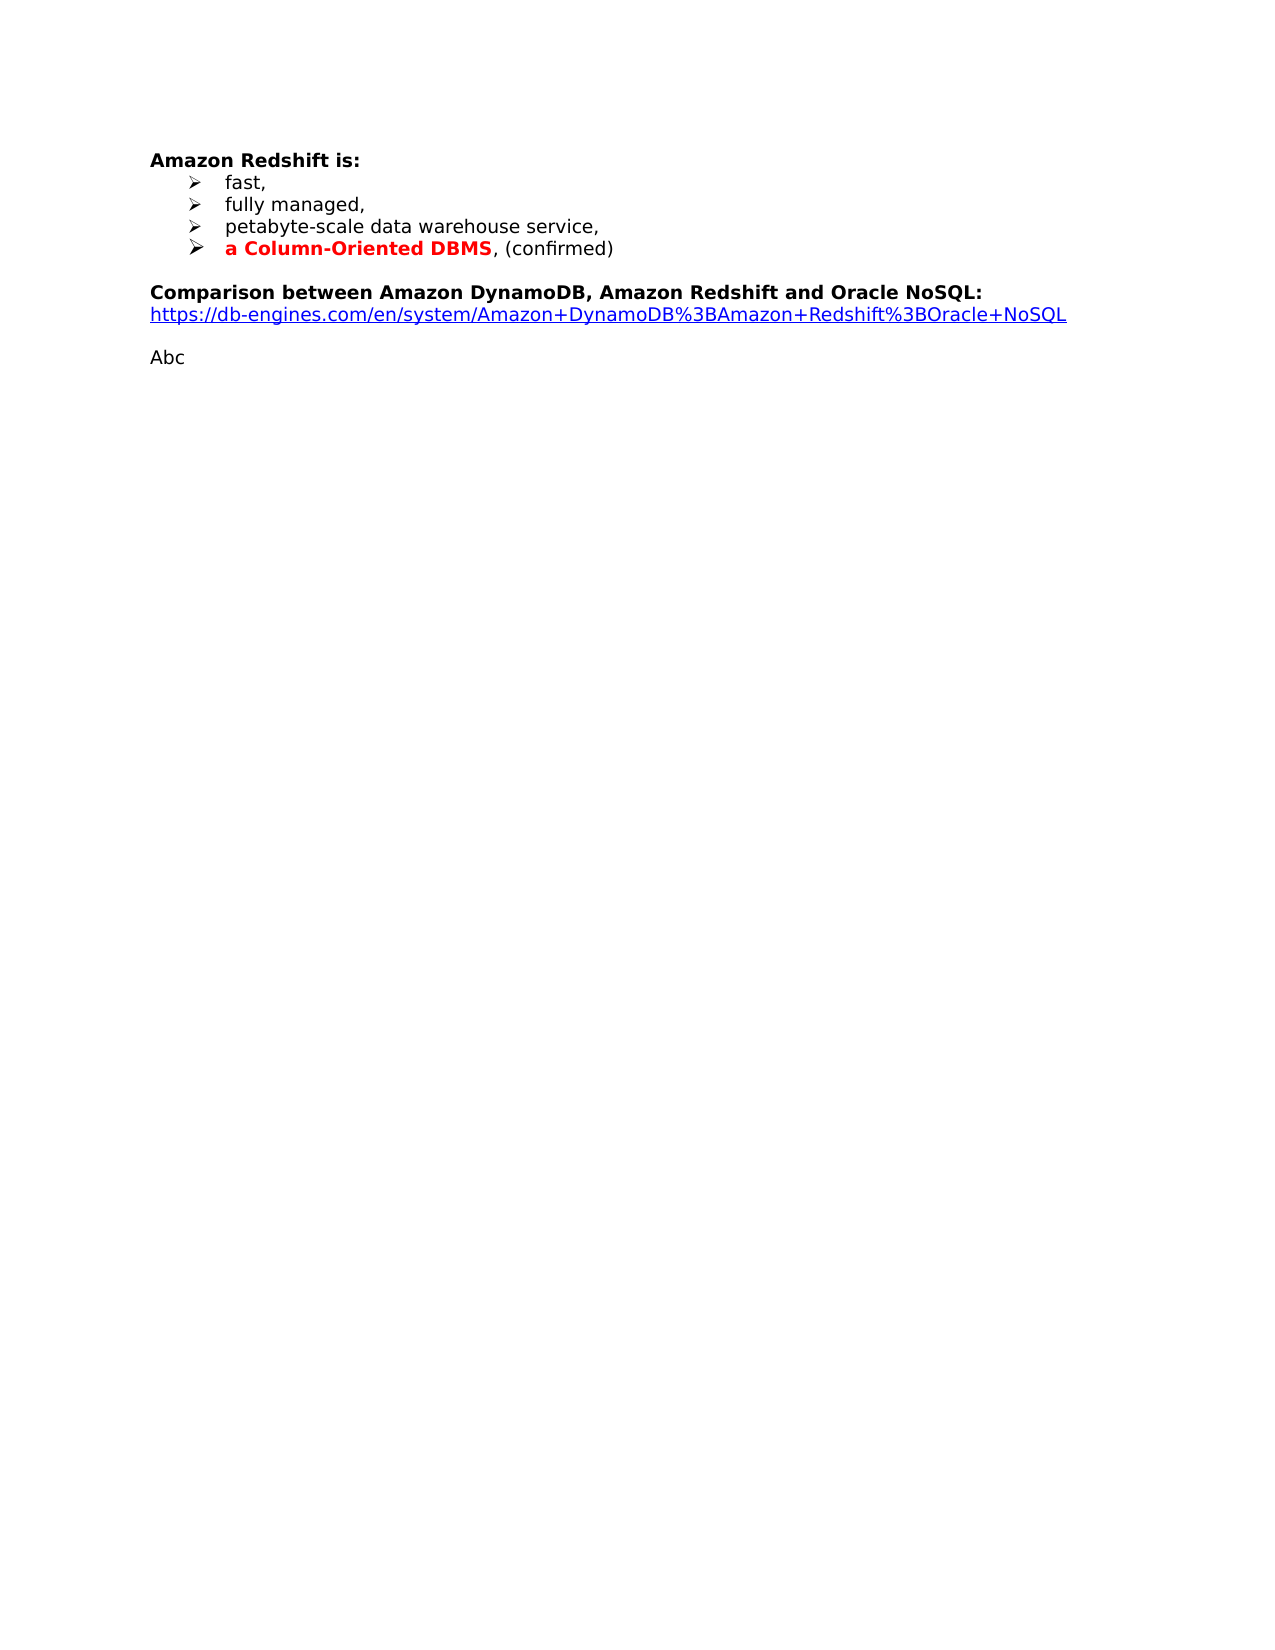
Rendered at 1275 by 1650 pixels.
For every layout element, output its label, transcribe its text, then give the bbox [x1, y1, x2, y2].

text Amazon Redshift is: [150, 150, 1125, 172]
list fully managed, [187, 194, 1125, 216]
list fast, [187, 172, 1125, 194]
text Comparison between Amazon DynamoDB, Amazon Redshift and Oracle NoSQL: [150, 282, 1125, 303]
text Abc [150, 347, 1125, 369]
text https://db-engines.com/en/system/Amazon+DynamoDB%3BAmazon+Redshift%3BOracle+NoSQL [150, 303, 1125, 325]
list petabyte-scale data warehouse service, [187, 216, 1125, 237]
list a Column-Oriented DBMS, (confirmed) [187, 237, 1125, 260]
